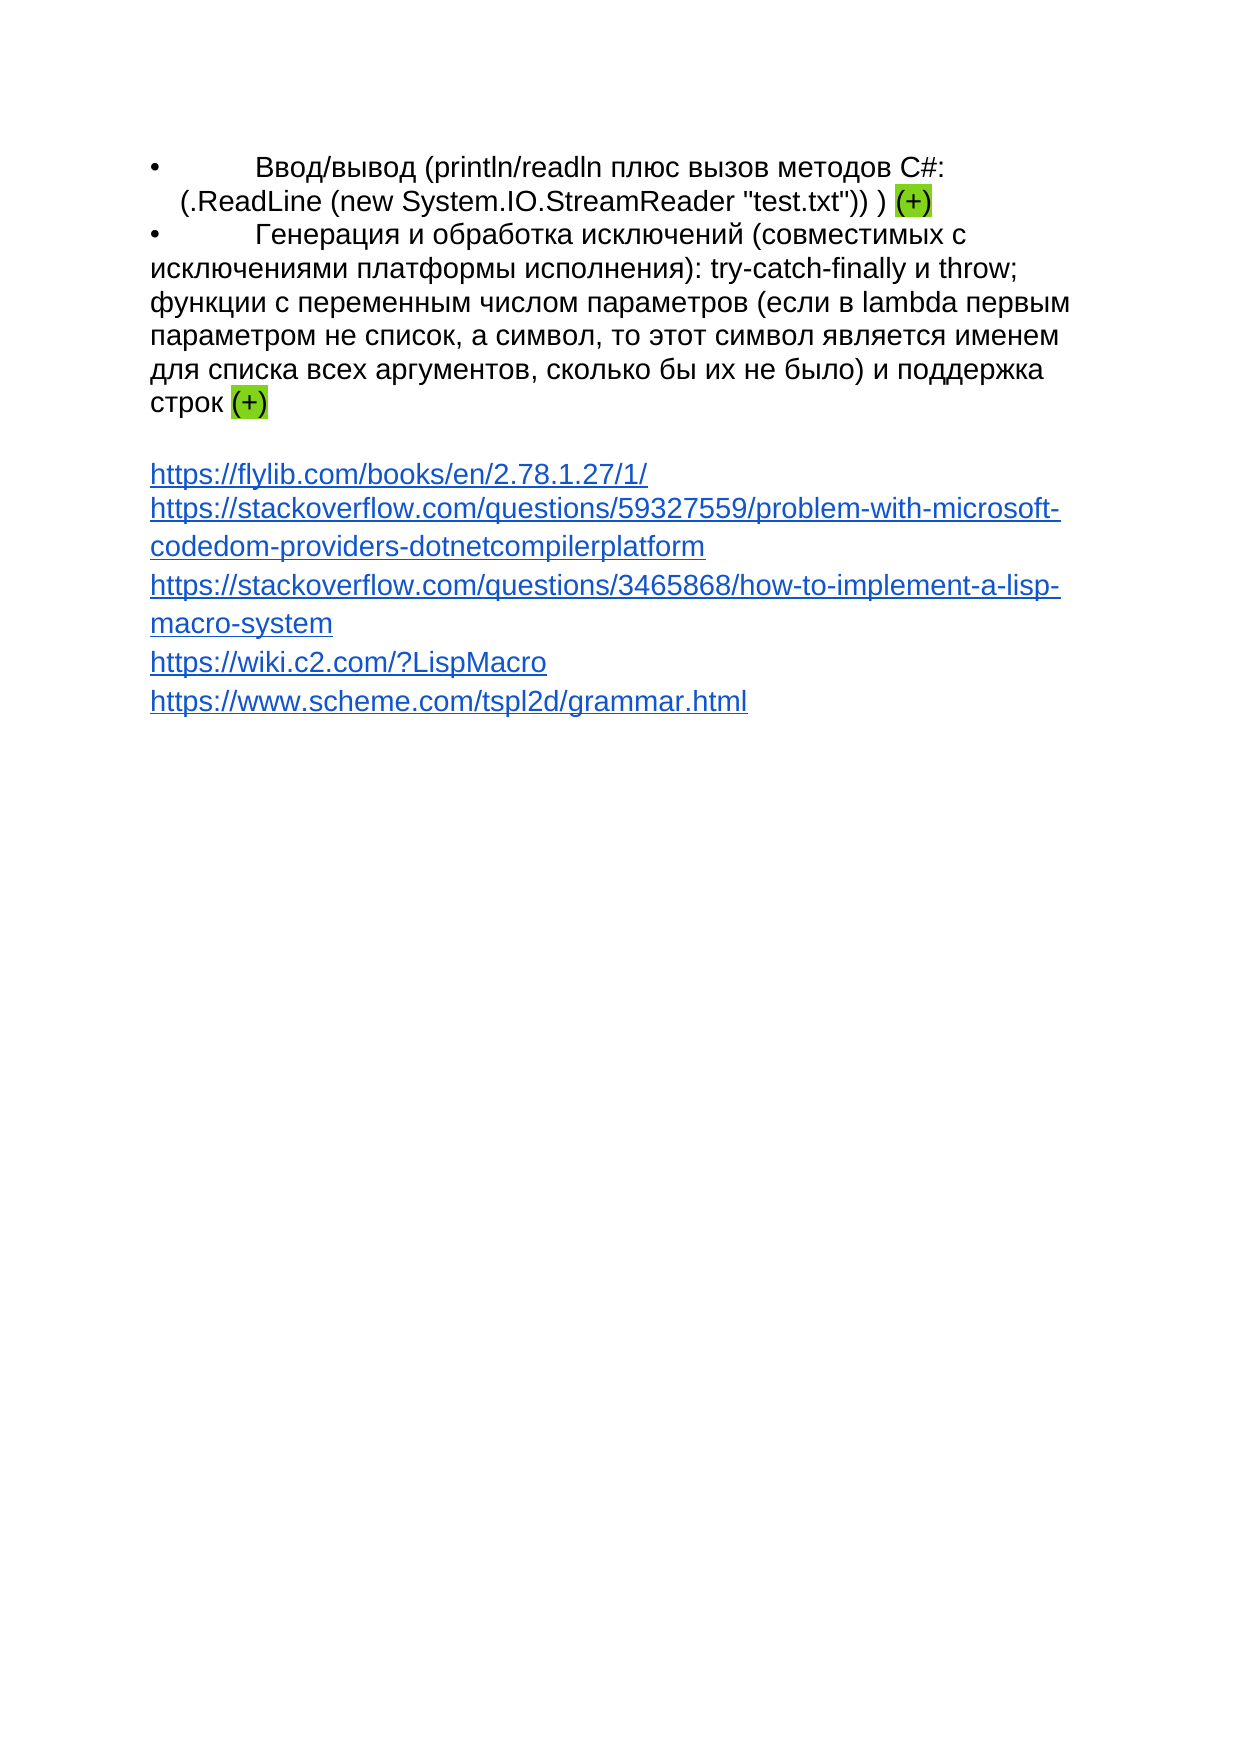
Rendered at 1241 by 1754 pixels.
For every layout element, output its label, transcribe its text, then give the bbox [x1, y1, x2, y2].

list Генерация и обработка исключений (совместимых с исключениями платформы исполнения): try-catch-finally и throw; функции с переменным числом параметров (если в lambda первым параметром не список, а символ, то этот символ является именем для списка всех аргументов, сколько бы их не было) и поддержка строк (+) [150, 217, 1090, 419]
text https://stackoverflow.com/questions/3465868/how-to-implement-a-lisp-macro-system [150, 568, 1090, 640]
text https://flylib.com/books/en/2.78.1.27/1/ [150, 457, 1090, 491]
text https://wiki.c2.com/?LispMacro [150, 645, 1090, 678]
text https://stackoverflow.com/questions/59327559/problem-with-microsoft-codedom-providers-dotnetcompilerplatform [150, 491, 1090, 563]
list Ввод/вывод (println/readln плюс вызов методов C#: (.ReadLine (new System.IO.StreamReader "test.txt")) ) (+) [150, 150, 1090, 217]
text https://www.scheme.com/tspl2d/grammar.html [150, 683, 1090, 717]
